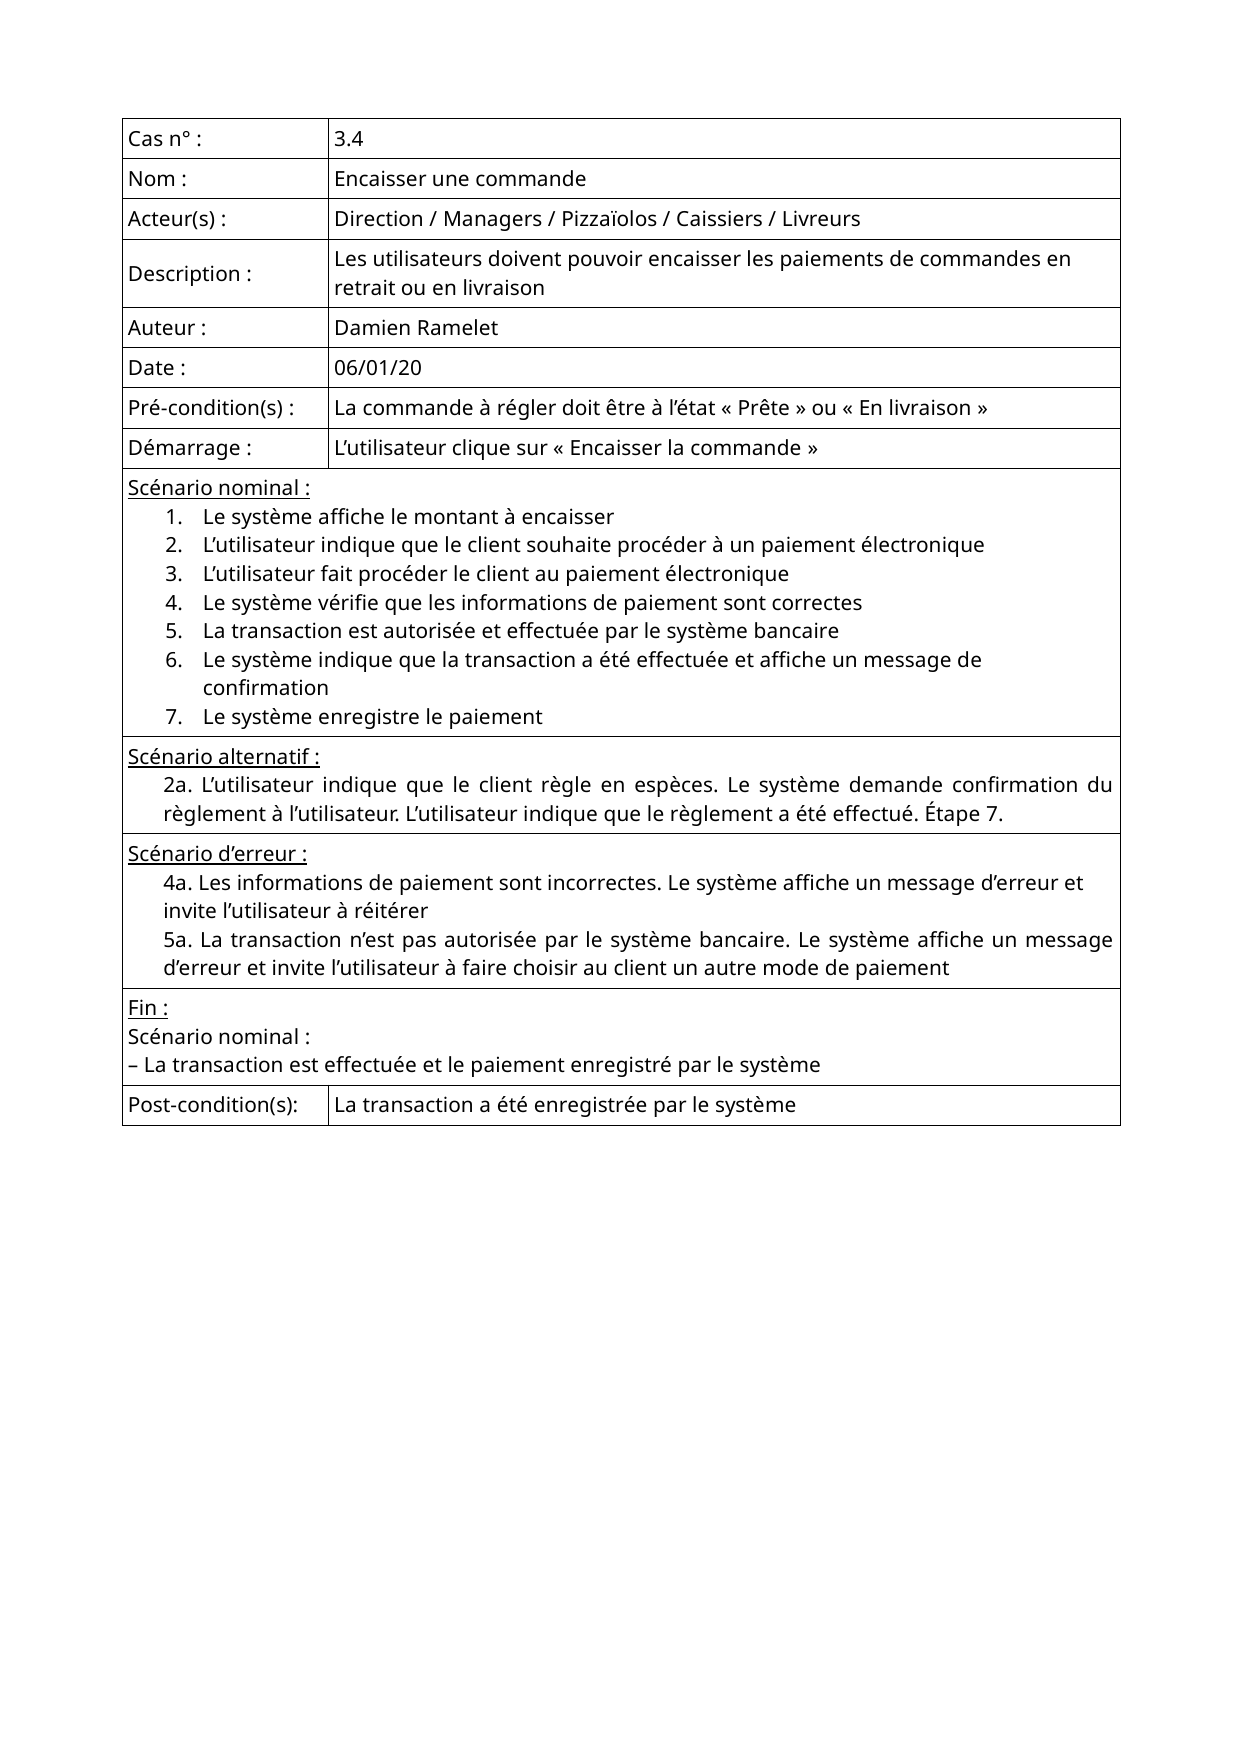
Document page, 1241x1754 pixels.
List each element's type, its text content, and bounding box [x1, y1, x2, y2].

table_cell Date : [123, 348, 328, 387]
table_cell Damien Ramelet [329, 308, 1120, 347]
table_cell Encaisser une commande [329, 159, 1120, 198]
table_header 3.4 [329, 119, 1120, 158]
table_cell Les utilisateurs doivent pouvoir encaisser les paiements de commandes en retrait ou en livraison [329, 240, 1120, 307]
table_cell Description : [123, 240, 328, 307]
table_cell Nom : [123, 159, 328, 198]
table_cell La commande à régler doit être à l’état « Prête » ou « En livraison » [329, 388, 1120, 427]
table_cell L’utilisateur clique sur « Encaisser la commande » [329, 429, 1120, 467]
table_cell Direction / Managers / Pizzaïolos / Caissiers / Livreurs [329, 199, 1120, 238]
table_cell Démarrage : [123, 429, 328, 467]
table_cell Pré-condition(s) : [123, 388, 328, 427]
table_cell Post-condition(s): [123, 1086, 328, 1125]
table_cell Scénario nominal : Le système affiche le montant à encaisser L’utilisateur indique que le client souhaite procéder à un paiement électronique L’utilisateur fait procéder le client au paiement électronique Le système vérifie que les informations de paiement sont correctes La transaction est autorisée et effectuée par le système bancaire Le système indique que la transaction a été effectuée et affiche un message de confirmation Le système enregistre le paiement [123, 469, 1120, 736]
table_cell Scénario d’erreur : 4a. Les informations de paiement sont incorrectes. Le système affiche un message d’erreur et invite l’utilisateur à réitérer 5a. La transaction n’est pas autorisée par le système bancaire. Le système affiche un message d’erreur et invite l’utilisateur à faire choisir au client un autre mode de paiement [123, 834, 1120, 987]
table_cell Acteur(s) : [123, 199, 328, 238]
table_cell Scénario alternatif : 2a. L’utilisateur indique que le client règle en espèces. Le système demande confirmation du règlement à l’utilisateur. L’utilisateur indique que le règlement a été effectué. Étape 7. [123, 737, 1120, 833]
table_header Cas n° : [123, 119, 328, 158]
table_cell Auteur : [123, 308, 328, 347]
table_cell Fin : Scénario nominal : – La transaction est effectuée et le paiement enregistré par le système [123, 989, 1120, 1084]
table_cell 01/06/20 [329, 348, 1120, 387]
table_cell La transaction a été enregistrée par le système [329, 1086, 1120, 1125]
